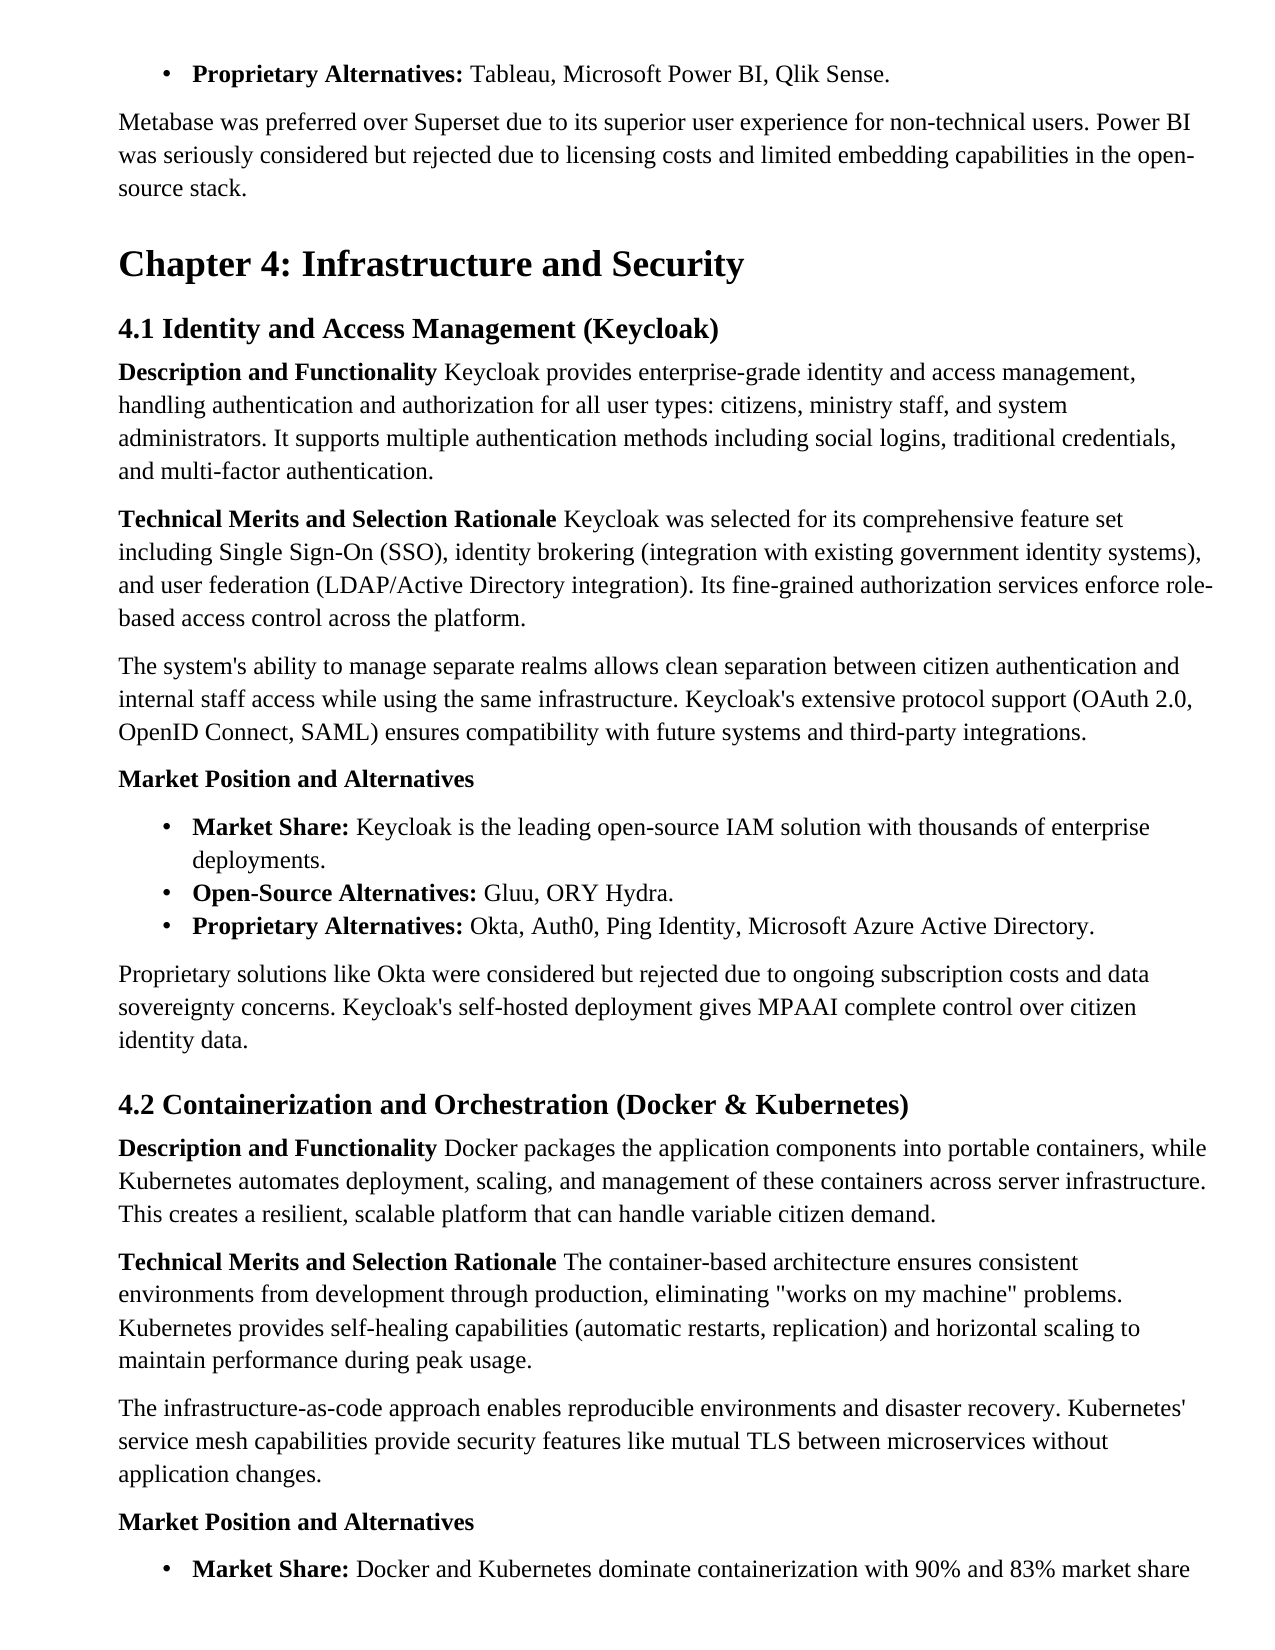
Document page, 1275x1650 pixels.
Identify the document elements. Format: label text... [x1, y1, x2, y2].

list Open-Source Alternatives: Gluu, ORY Hydra. [162, 878, 1216, 907]
text The system's ability to manage separate realms allows clean separation between citizen authentication and internal staff access while using the same infrastructure. Keycloak's extensive protocol support (OAuth 2.0, OpenID Connect, SAML) ensures compatibility with future systems and third-party integrations. [118, 651, 1216, 746]
subtitle 4.1 Identity and Access Management (Keycloak) [118, 311, 1216, 345]
text Market Position and Alternatives [118, 764, 1216, 793]
text Technical Merits and Selection Rationale Keycloak was selected for its comprehensive feature set including Single Sign-On (SSO), identity brokering (integration with existing government identity systems), and user federation (LDAP/Active Directory integration). Its fine-grained authorization services enforce role-based access control across the platform. [118, 504, 1216, 632]
text Market Position and Alternatives [118, 1507, 1216, 1536]
text Description and Functionality Docker packages the application components into portable containers, while Kubernetes automates deployment, scaling, and management of these containers across server infrastructure. This creates a resilient, scalable platform that can handle variable citizen demand. [118, 1133, 1216, 1228]
text Technical Merits and Selection Rationale The container-based architecture ensures consistent environments from development through production, eliminating "works on my machine" problems. Kubernetes provides self-healing capabilities (automatic restarts, replication) and horizontal scaling to maintain performance during peak usage. [118, 1247, 1216, 1374]
subtitle 4.2 Containerization and Orchestration (Docker & Kubernetes) [118, 1087, 1216, 1120]
subtitle Chapter 4: Infrastructure and Security [118, 241, 1216, 284]
list Market Share: Docker and Kubernetes dominate containerization with 90% and 83% market share [162, 1554, 1216, 1583]
list Proprietary Alternatives: Tableau, Microsoft Power BI, Qlik Sense. [162, 59, 1216, 88]
list Proprietary Alternatives: Okta, Auth0, Ping Identity, Microsoft Azure Active Directory. [162, 911, 1216, 940]
text Proprietary solutions like Okta were considered but rejected due to ongoing subscription costs and data sovereignty concerns. Keycloak's self-hosted deployment gives MPAAI complete control over citizen identity data. [118, 959, 1216, 1053]
text Metabase was preferred over Superset due to its superior user experience for non-technical users. Power BI was seriously considered but rejected due to licensing costs and limited embedding capabilities in the open-source stack. [118, 107, 1216, 201]
text The infrastructure-as-code approach enables reproducible environments and disaster recovery. Kubernetes' service mesh capabilities provide security features like mutual TLS between microservices without application changes. [118, 1393, 1216, 1488]
list Market Share: Keycloak is the leading open-source IAM solution with thousands of enterprise deployments. [162, 812, 1216, 874]
text Description and Functionality Keycloak provides enterprise-grade identity and access management, handling authentication and authorization for all user types: citizens, ministry staff, and system administrators. It supports multiple authentication methods including social logins, traditional credentials, and multi-factor authentication. [118, 357, 1216, 485]
